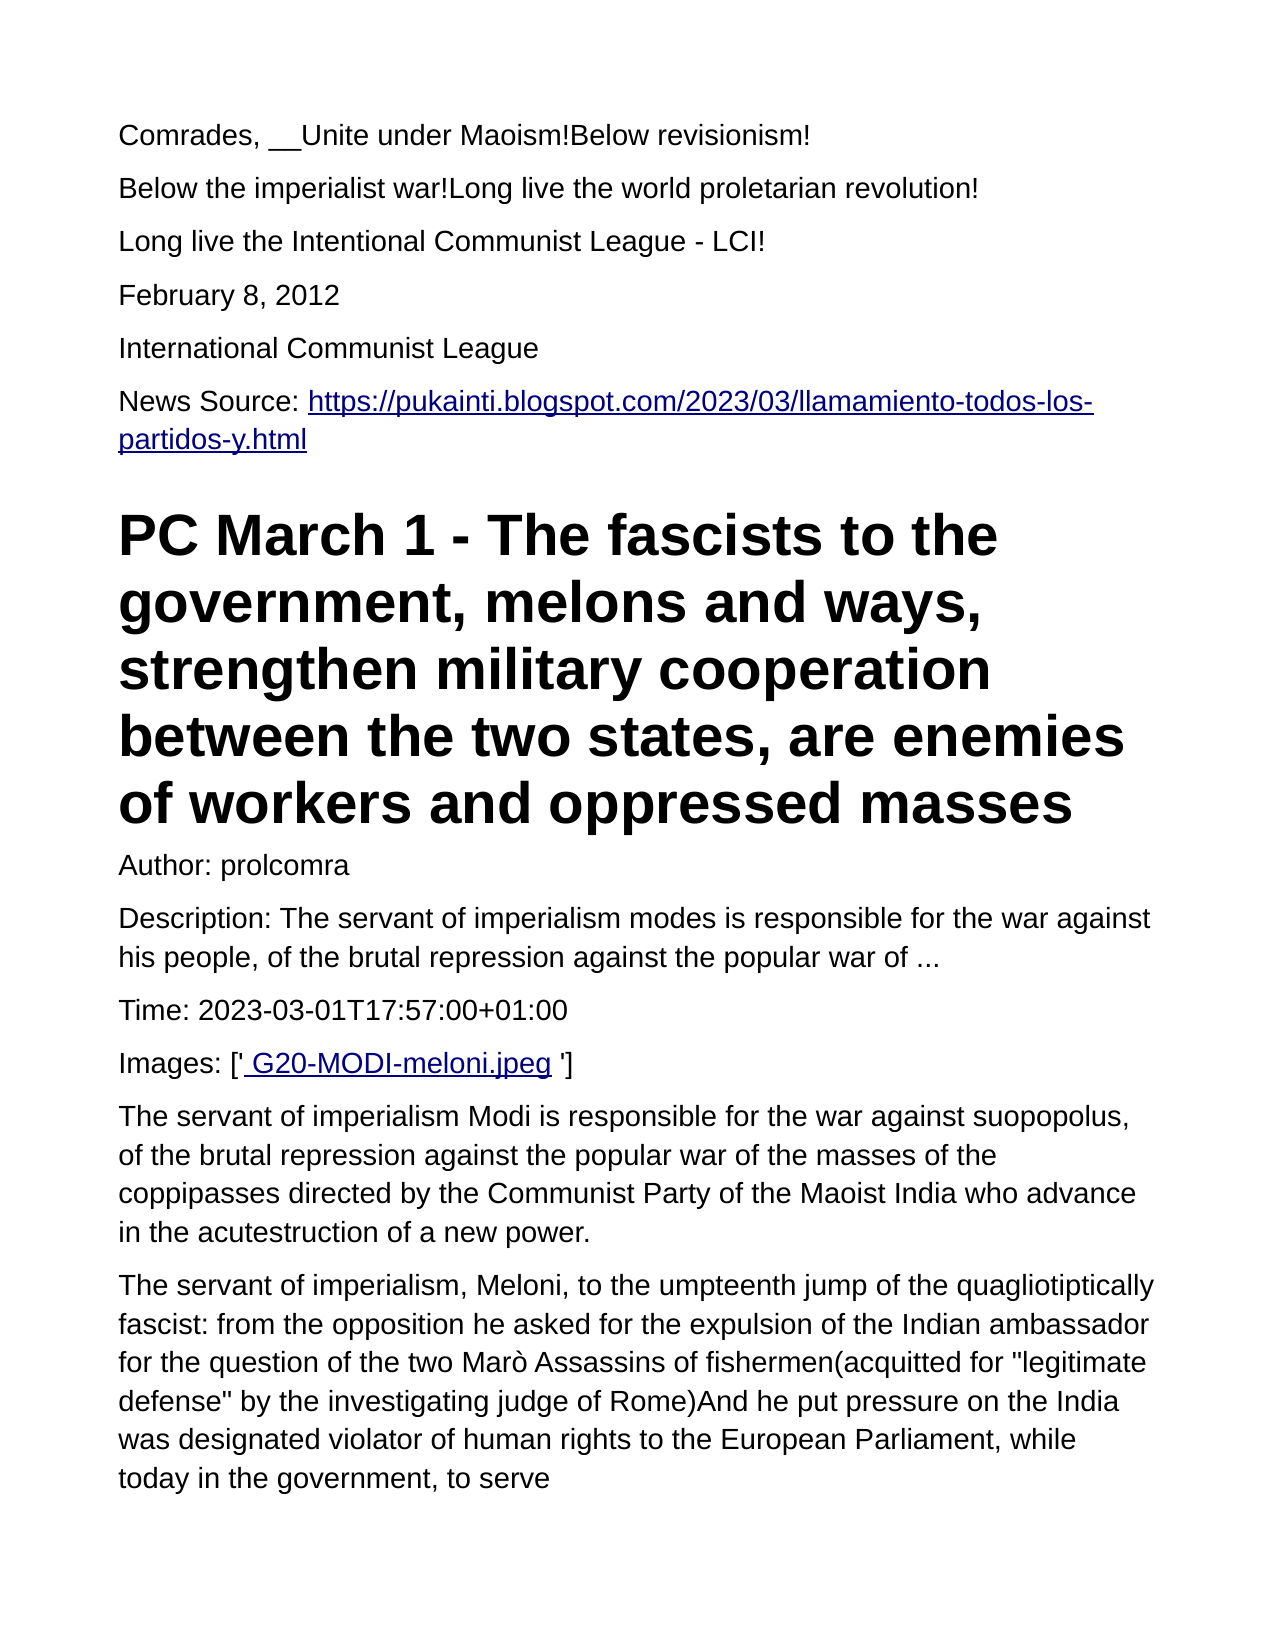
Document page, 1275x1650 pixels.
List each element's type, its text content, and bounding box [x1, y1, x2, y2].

subtitle PC March 1 - The fascists to the government, melons and ways, strengthen military cooperation between the two states, are enemies of workers and oppressed masses [118, 500, 1157, 836]
text Below the imperialist war!Long live the world proletarian revolution! [118, 171, 1157, 205]
text News Source: https://pukainti.blogspot.com/2023/03/llamamiento-todos-los-partidos-y.html [118, 384, 1157, 456]
text Comrades, __Unite under Maoism!Below revisionism! [118, 118, 1157, 152]
text February 8, 2012 [118, 277, 1157, 311]
text Long live the Intentional Communist League - LCI! [118, 224, 1157, 258]
text Author: prolcomra [118, 848, 1157, 882]
text Time: 2023-03-01T17:57:00+01:00 [118, 993, 1157, 1027]
text The servant of imperialism Modi is responsible for the war against suopopolus, of the brutal repression against the popular war of the masses of the coppipasses directed by the Communist Party of the Maoist India who advance in the acutestruction of a new power. [118, 1099, 1157, 1248]
text Images: [' G20-MODI-meloni.jpeg '] [118, 1046, 1157, 1080]
text The servant of imperialism, Meloni, to the umpteenth jump of the quagliotiptically fascist: from the opposition he asked for the expulsion of the Indian ambassador for the question of the two Marò Assassins of fishermen(acquitted for "legitimate defense" by the investigating judge of Rome)And he put pressure on the India was designated violator of human rights to the European Parliament, while today in the government, to serve [118, 1268, 1157, 1494]
text International Communist League [118, 331, 1157, 364]
text Description: The servant of imperialism modes is responsible for the war against his people, of the brutal repression against the popular war of ... [118, 901, 1157, 973]
